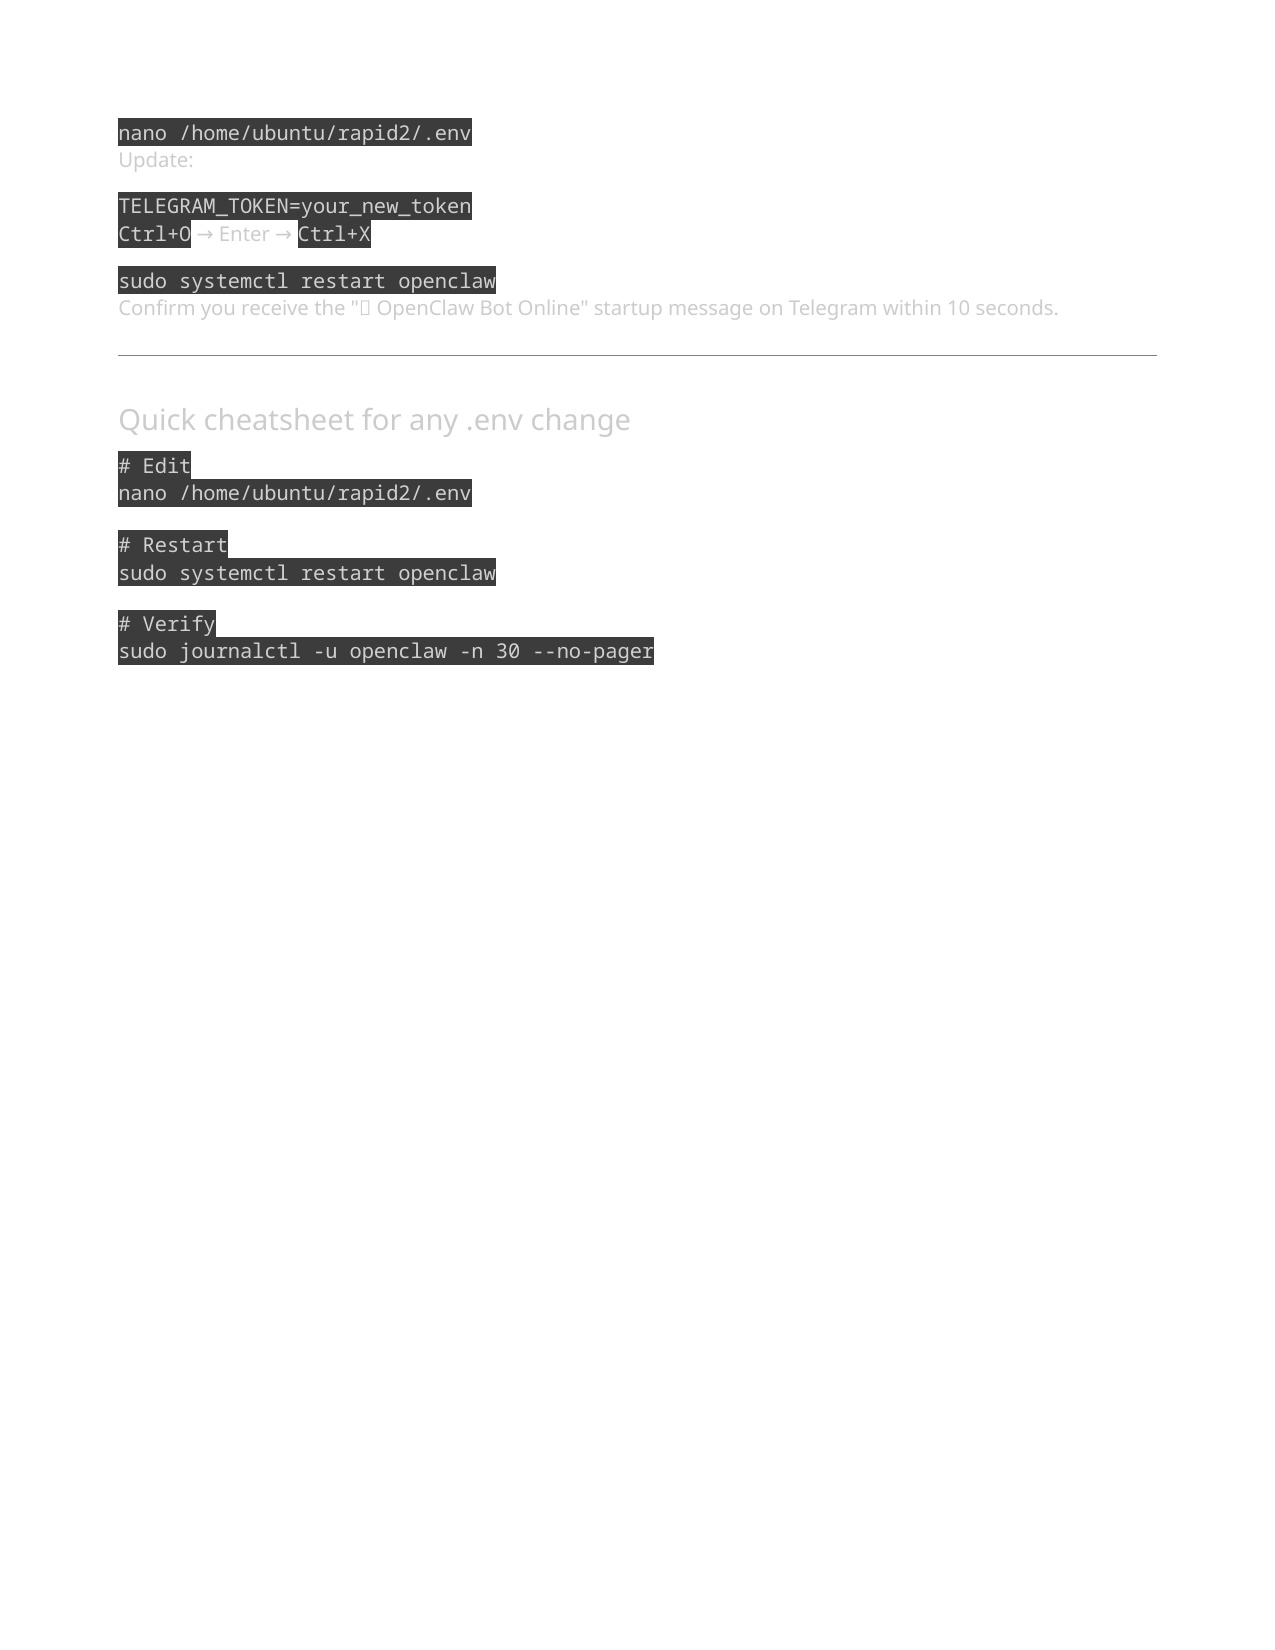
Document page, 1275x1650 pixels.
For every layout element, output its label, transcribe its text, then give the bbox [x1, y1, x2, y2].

text sudo systemctl restart openclaw [118, 266, 1157, 294]
text nano /home/ubuntu/rapid2/.env [118, 479, 1157, 507]
text # Restart [118, 530, 1157, 558]
text Confirm you receive the "🤖 OpenClaw Bot Online" startup message on Telegram within 10 seconds. [118, 294, 1157, 322]
text sudo systemctl restart openclaw [118, 558, 1157, 586]
text nano /home/ubuntu/rapid2/.env [118, 118, 1157, 146]
text Update: [118, 146, 1157, 173]
text sudo journalctl -u openclaw -n 30 --no-pager [118, 637, 1157, 665]
subtitle Quick cheatsheet for any .env change [118, 399, 1157, 439]
text Ctrl+O → Enter → Ctrl+X [118, 220, 1157, 248]
text TELEGRAM_TOKEN=your_new_token [118, 192, 1157, 220]
text # Verify [118, 609, 1157, 637]
text # Edit [118, 451, 1157, 479]
